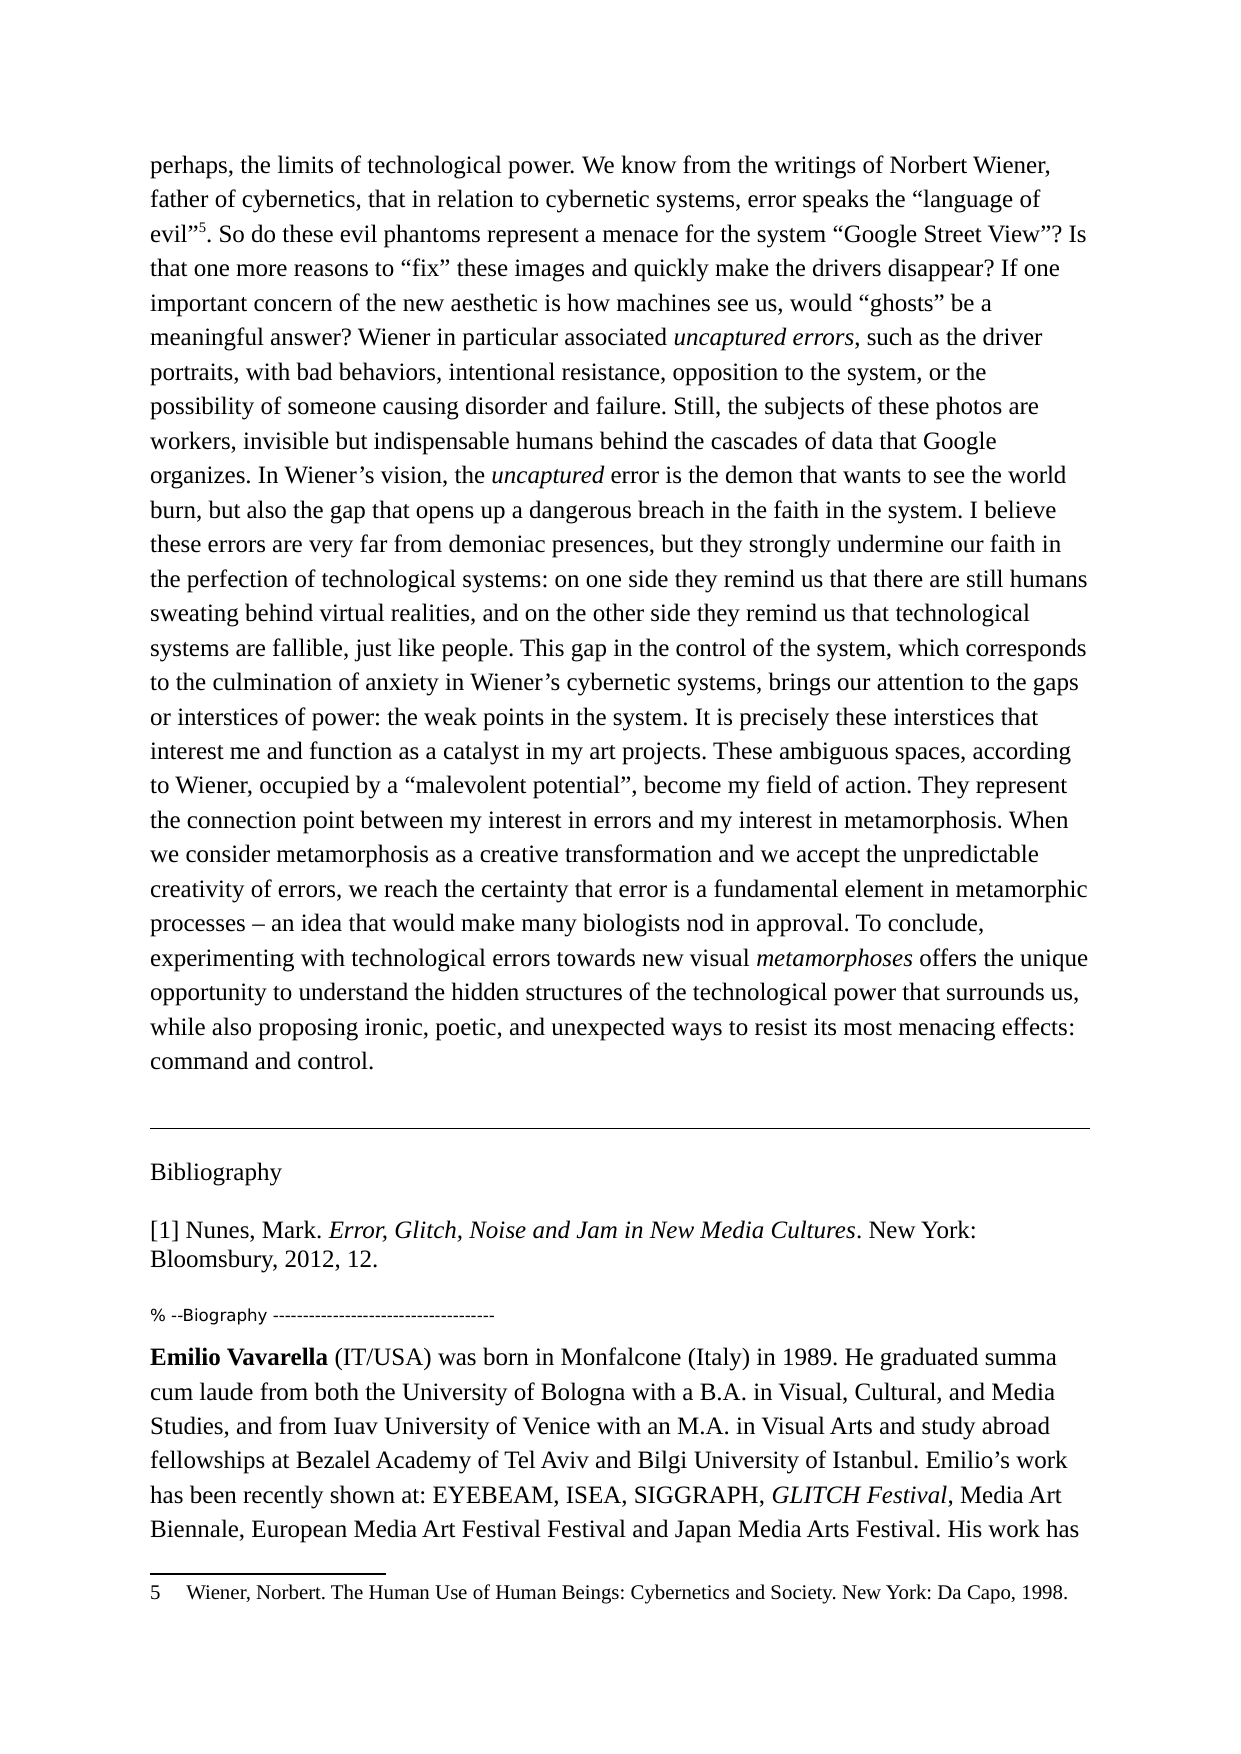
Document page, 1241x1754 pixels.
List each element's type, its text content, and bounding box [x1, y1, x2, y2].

text Bibliography [150, 1157, 1090, 1186]
text [1] Nunes, Mark. Error, Glitch, Noise and Jam in New Media Cultures. New York: Bloomsbury, 2012, 12. [150, 1186, 1090, 1272]
text % --Biography ------------------------------------- [150, 1305, 1090, 1325]
text Emilio Vavarella (IT/USA) was born in Monfalcone (Italy) in 1989. He graduated summa cum laude from both the University of Bologna with a B.A. in Visual, Cultural, and Media Studies, and from Iuav University of Venice with an M.A. in Visual Arts and study abroad fellowships at Bezalel Academy of Tel Aviv and Bilgi University of Istanbul. Emilio’s work has been recently shown at: EYEBEAM, ISEA, SIGGRAPH, GLITCH Festival, Media Art Biennale, European Media Art Festival Festival and Japan Media Arts Festival. His work has [150, 1342, 1090, 1543]
text Wiener, Norbert. The Human Use of Human Beings: Cybernetics and Society. New York: Da Capo, 1998. [150, 1580, 1090, 1604]
text perhaps, the limits of technological power. We know from the writings of Norbert Wiener, father of cybernetics, that in relation to cybernetic systems, error speaks the “language of evil”. So do these evil phantoms represent a menace for the system “Google Street View”? Is that one more reasons to “fix” these images and quickly make the drivers disappear? If one important concern of the new aesthetic is how machines see us, would “ghosts” be a meaningful answer? Wiener in particular associated uncaptured errors, such as the driver portraits, with bad behaviors, intentional resistance, opposition to the system, or the possibility of someone causing disorder and failure. Still, the subjects of these photos are workers, invisible but indispensable humans behind the cascades of data that Google organizes. In Wiener’s vision, the uncaptured error is the demon that wants to see the world burn, but also the gap that opens up a dangerous breach in the faith in the system. I believe these errors are very far from demoniac presences, but they strongly undermine our faith in the perfection of technological systems: on one side they remind us that there are still humans sweating behind virtual realities, and on the other side they remind us that technological systems are fallible, just like people. This gap in the control of the system, which corresponds to the culmination of anxiety in Wiener’s cybernetic systems, brings our attention to the gaps or interstices of power: the weak points in the system. It is precisely these interstices that interest me and function as a catalyst in my art projects. These ambiguous spaces, according to Wiener, occupied by a “malevolent potential”, become my field of action. They represent the connection point between my interest in errors and my interest in metamorphosis. When we consider metamorphosis as a creative transformation and we accept the unpredictable creativity of errors, we reach the certainty that error is a fundamental element in metamorphic processes – an idea that would make many biologists nod in approval. To conclude, experimenting with technological errors towards new visual metamorphoses offers the unique opportunity to understand the hidden structures of the technological power that surrounds us, while also proposing ironic, poetic, and unexpected ways to resist its most menacing effects: command and control. [150, 150, 1090, 1075]
